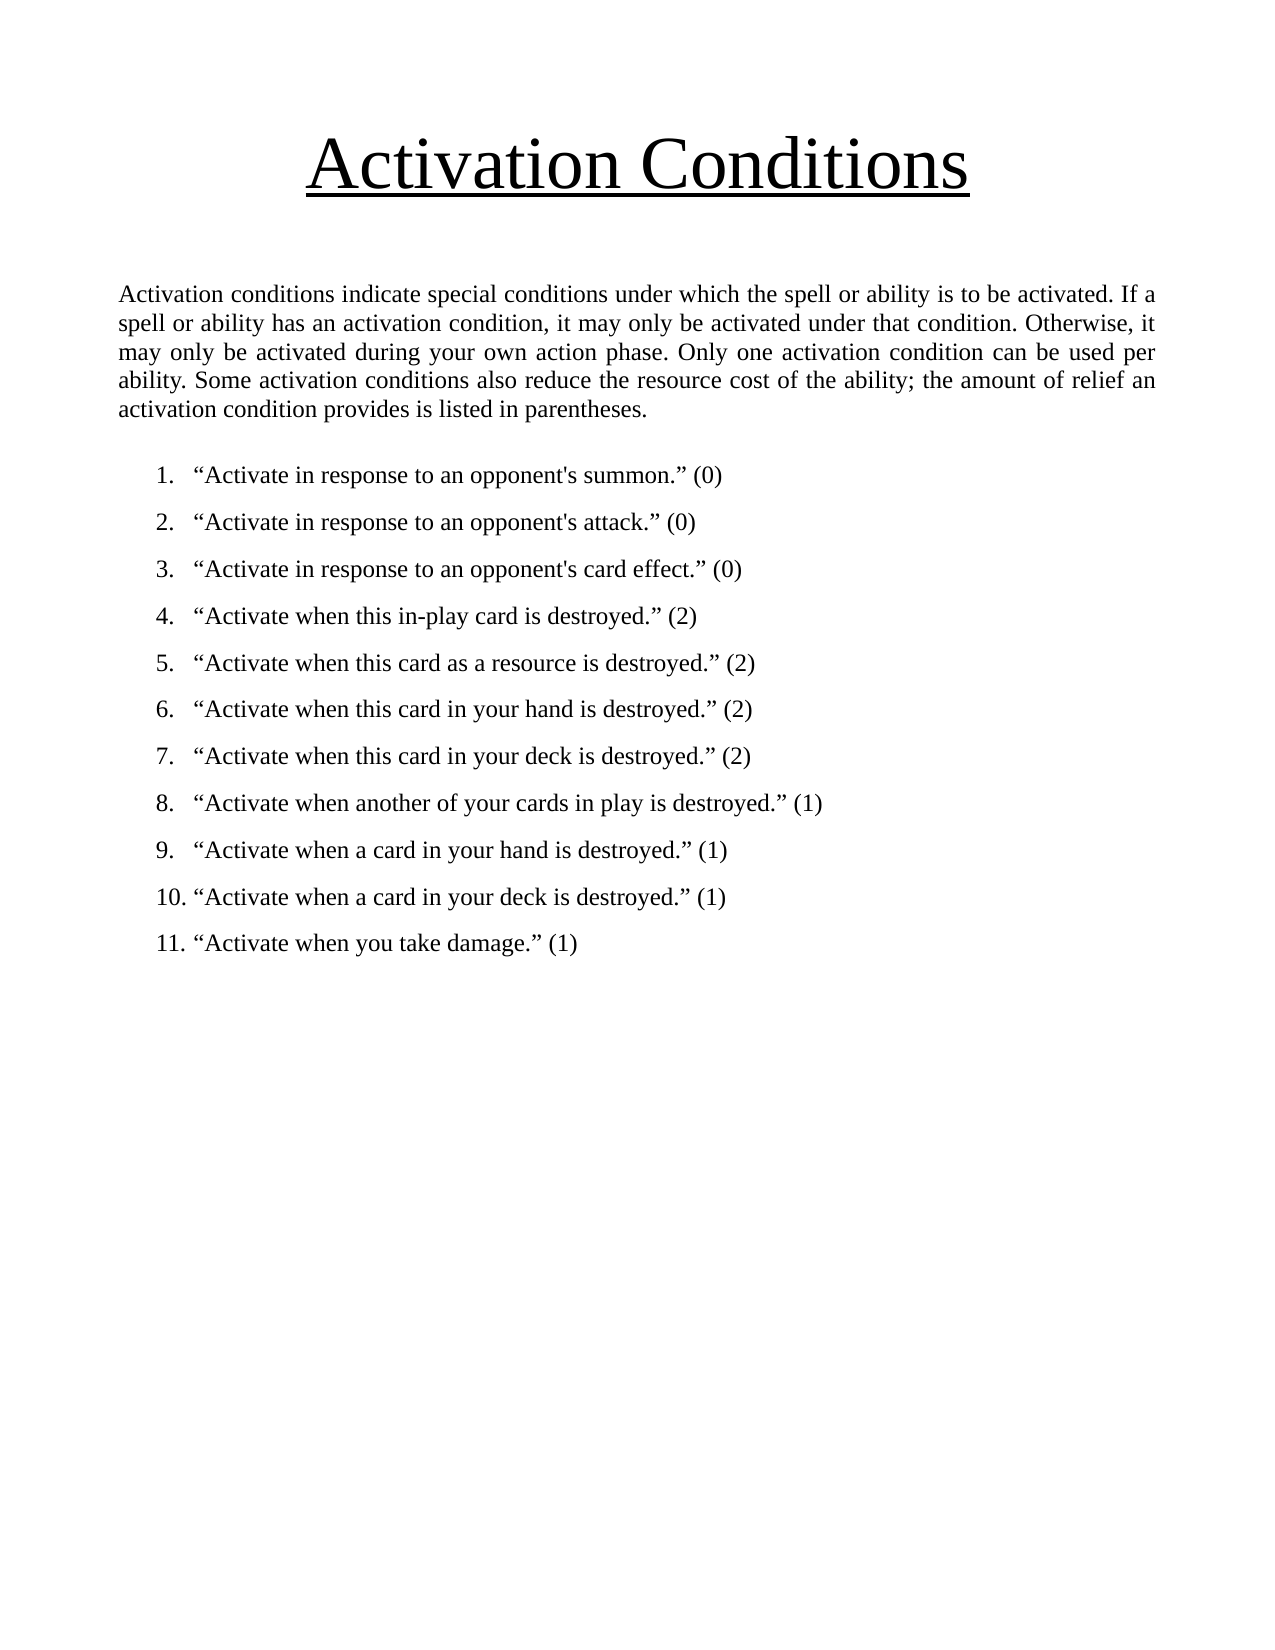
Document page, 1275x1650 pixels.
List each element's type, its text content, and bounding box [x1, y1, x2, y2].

list “Activate in response to an opponent's attack.” (0) [156, 507, 1157, 536]
list “Activate when a card in your hand is destroyed.” (1) [156, 835, 1157, 863]
list “Activate when another of your cards in play is destroyed.” (1) [156, 788, 1157, 817]
text Activation Conditions [118, 118, 1157, 204]
list “Activate in response to an opponent's summon.” (0) [156, 461, 1157, 489]
list “Activate when this card in your hand is destroyed.” (2) [156, 694, 1157, 723]
list “Activate when a card in your deck is destroyed.” (1) [156, 882, 1157, 910]
list “Activate when this card as a resource is destroyed.” (2) [156, 648, 1157, 676]
text Activation conditions indicate special conditions under which the spell or ability is to be activated. If a spell or ability has an activation condition, it may only be activated under that condition. Otherwise, it may only be activated during your own action phase. Only one activation condition can be used per ability. Some activation conditions also reduce the resource cost of the ability; the amount of relief an activation condition provides is listed in parentheses. [118, 279, 1157, 423]
list “Activate when you take damage.” (1) [156, 928, 1157, 957]
list “Activate when this card in your deck is destroyed.” (2) [156, 741, 1157, 770]
list “Activate in response to an opponent's card effect.” (0) [156, 554, 1157, 583]
list “Activate when this in-play card is destroyed.” (2) [156, 601, 1157, 630]
